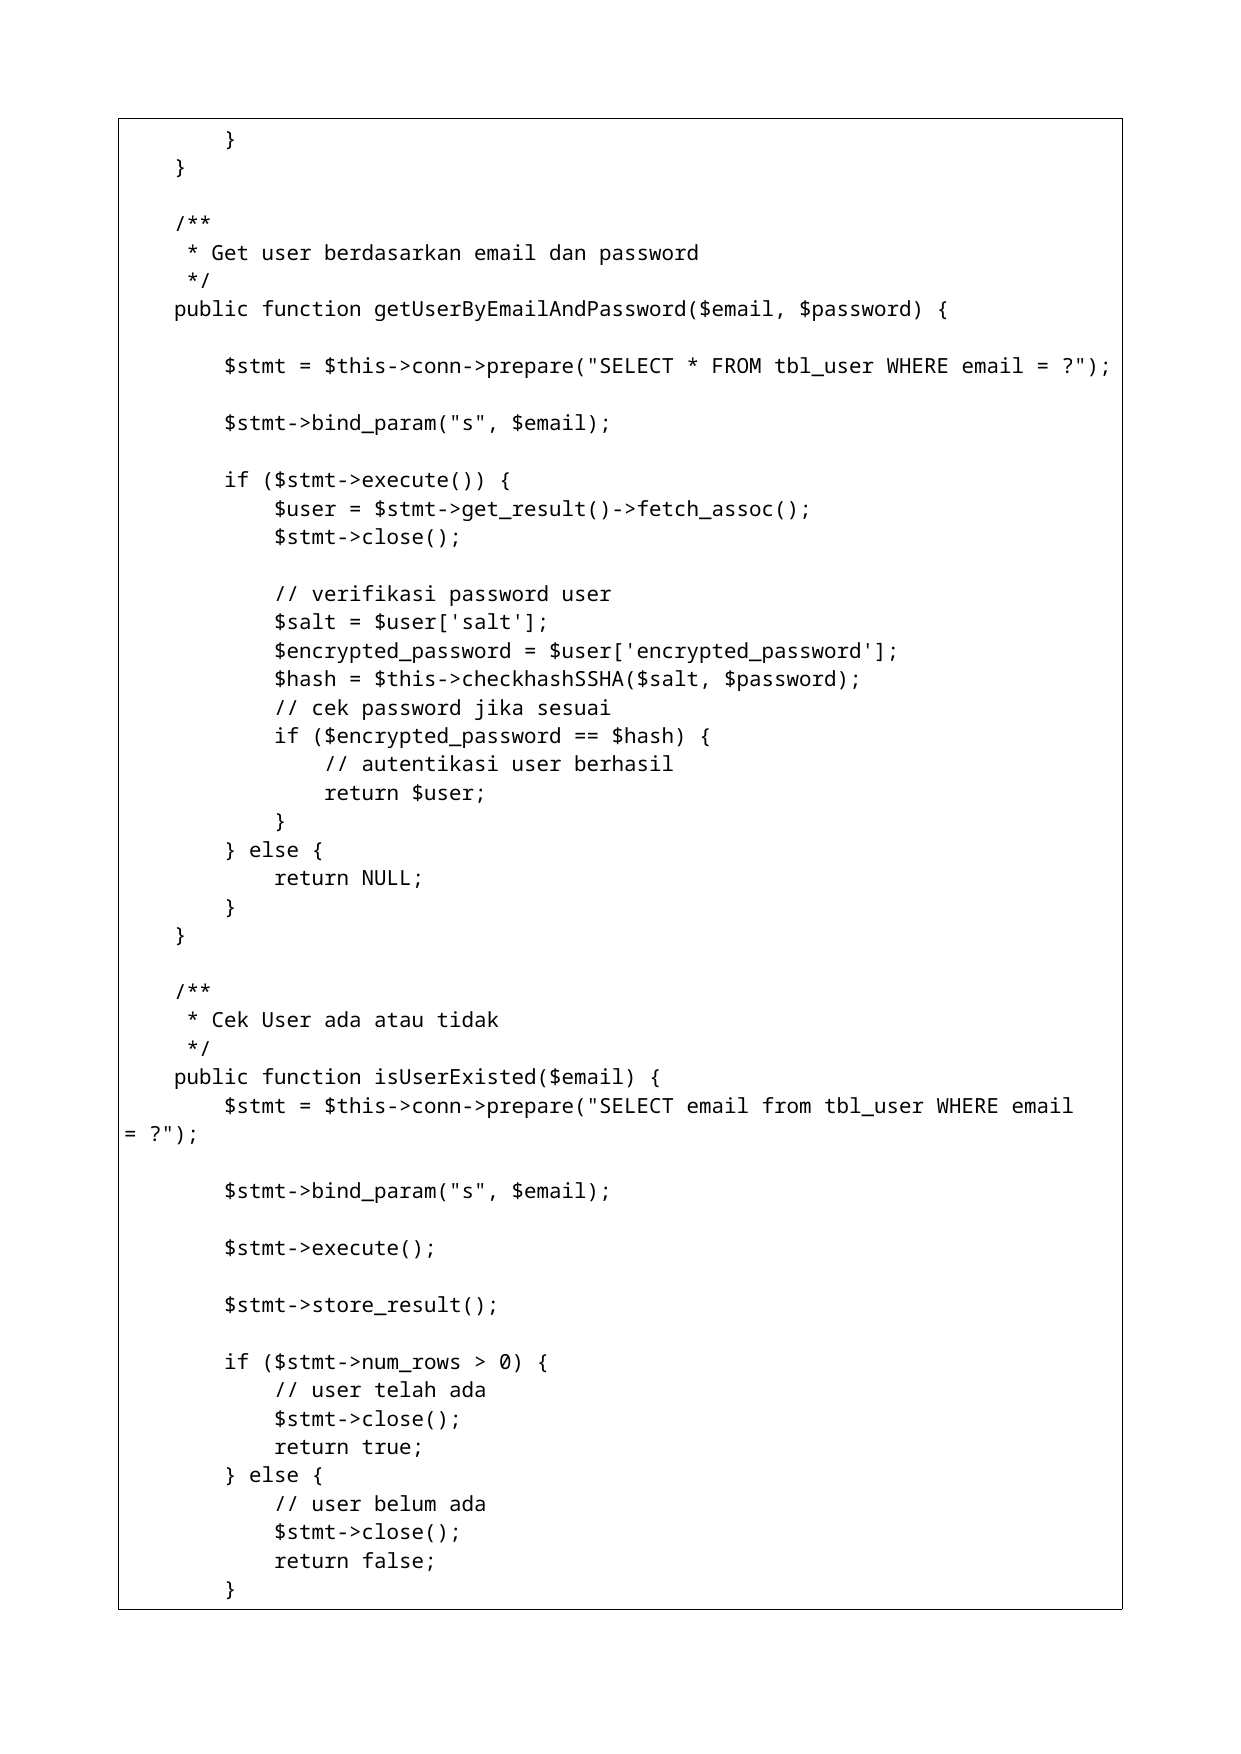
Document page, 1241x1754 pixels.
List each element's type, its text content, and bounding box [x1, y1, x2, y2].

table_header } } /** * Get user berdasarkan email dan password */ public function getUserByEmailAndPassword($email, $password) { $stmt = $this->conn->prepare("SELECT * FROM tbl_user WHERE email = ?"); $stmt->bind_param("s", $email); if ($stmt->execute()) { $user = $stmt->get_result()->fetch_assoc(); $stmt->close(); // verifikasi password user $salt = $user['salt']; $encrypted_password = $user['encrypted_password']; $hash = $this->checkhashSSHA($salt, $password); // cek password jika sesuai if ($encrypted_password == $hash) { // autentikasi user berhasil return $user; } } else { return NULL; } } /** * Cek User ada atau tidak */ public function isUserExisted($email) { $stmt = $this->conn->prepare("SELECT email from tbl_user WHERE email = ?"); $stmt->bind_param("s", $email); $stmt->execute(); $stmt->store_result(); if ($stmt->num_rows > 0) { // user telah ada $stmt->close(); return true; } else { // user belum ada $stmt->close(); return false; } [119, 119, 1122, 1608]
